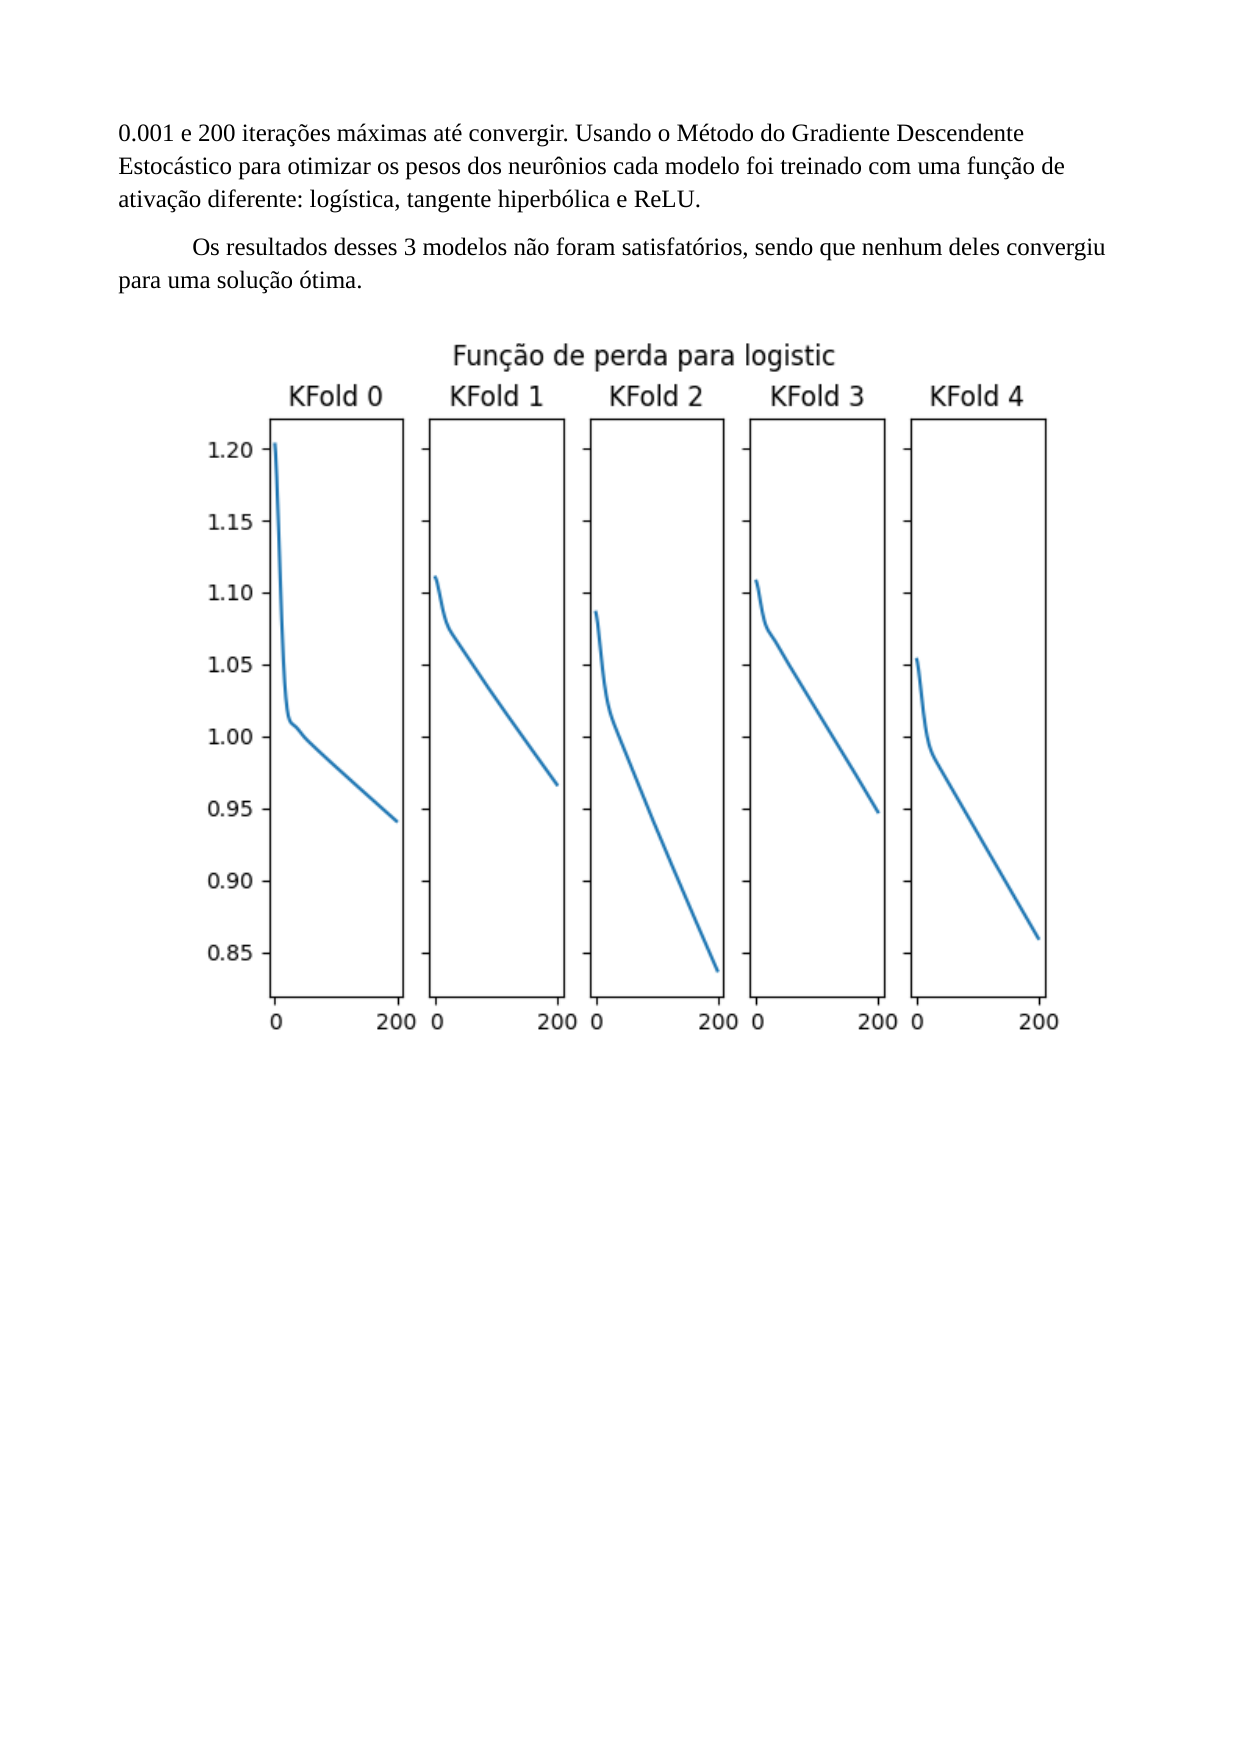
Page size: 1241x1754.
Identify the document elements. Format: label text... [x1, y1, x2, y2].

text 0.001 e 200 iterações máximas até convergir. Usando o Método do Gradiente Descendente Estocástico para otimizar os pesos dos neurônios cada modelo foi treinado com uma função de ativação diferente: logística, tangente hiperbólica e ReLU. [118, 118, 1122, 213]
text Os resultados desses 3 modelos não foram satisfatórios, sendo que nenhum deles convergiu para uma solução ótima. [118, 232, 1122, 293]
picture [190, 328, 1075, 1050]
